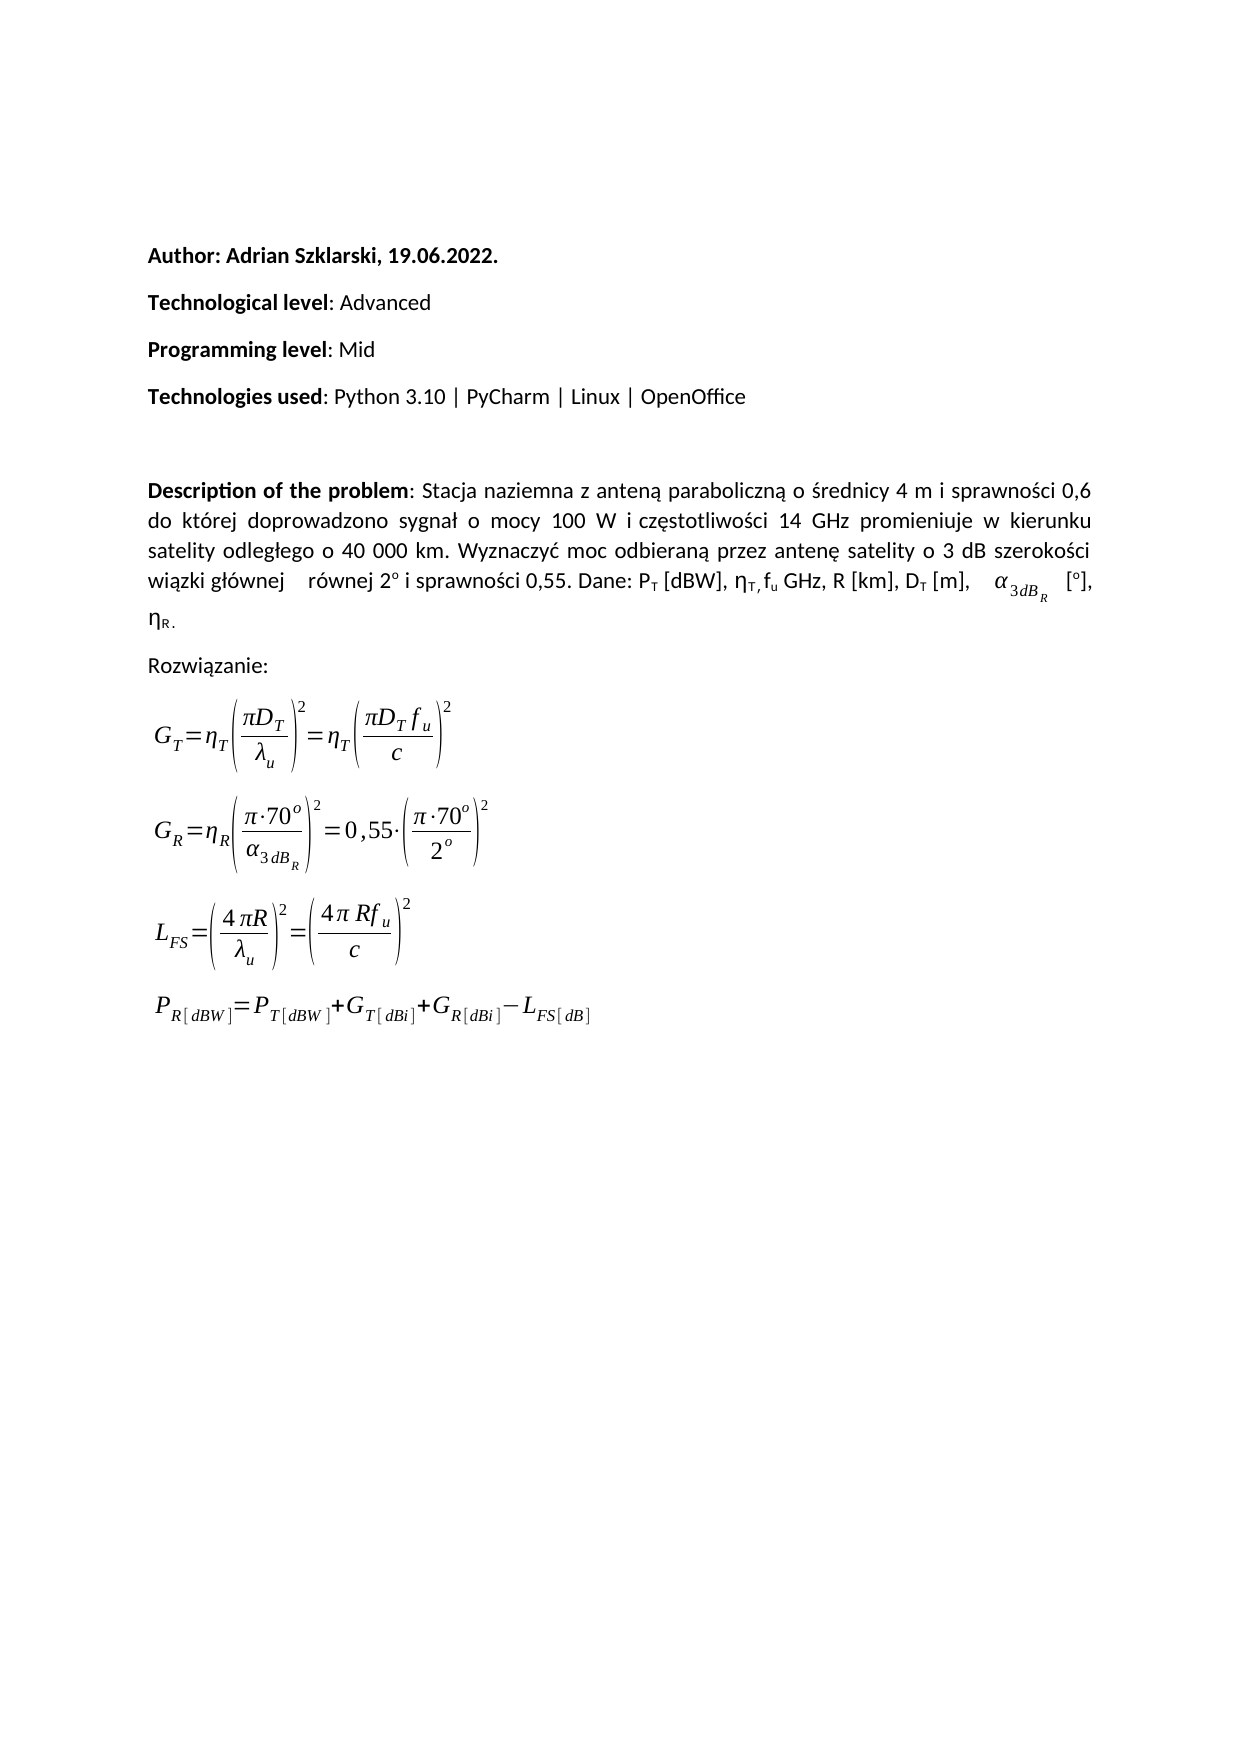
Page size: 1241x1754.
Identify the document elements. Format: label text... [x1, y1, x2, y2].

text Technologies used: Python 3.10 | PyCharm | Linux | OpenOffice [148, 382, 1093, 410]
text Programming level: Mid [148, 335, 1093, 363]
text Technological level: Advanced [148, 288, 1093, 316]
text Rozwiązanie: [148, 651, 1093, 679]
text Author: Adrian Szklarski, 19.06.2022. [148, 241, 1093, 269]
text Description of the problem: Stacja naziemna z anteną paraboliczną o średnicy 4 m i sprawności 0,6 do której doprowadzono sygnał o mocy 100 W i częstotliwości 14 GHz promieniuje w kierunku satelity odległego o 40 000 km. Wyznaczyć moc odbieraną przez antenę satelity o 3 dB szerokości wiązki głównej równej 2o i sprawności 0,55. Dane: PT [dBW], ηT,fu GHz, R [km], DT [m], [o], ηR. [148, 476, 1093, 633]
